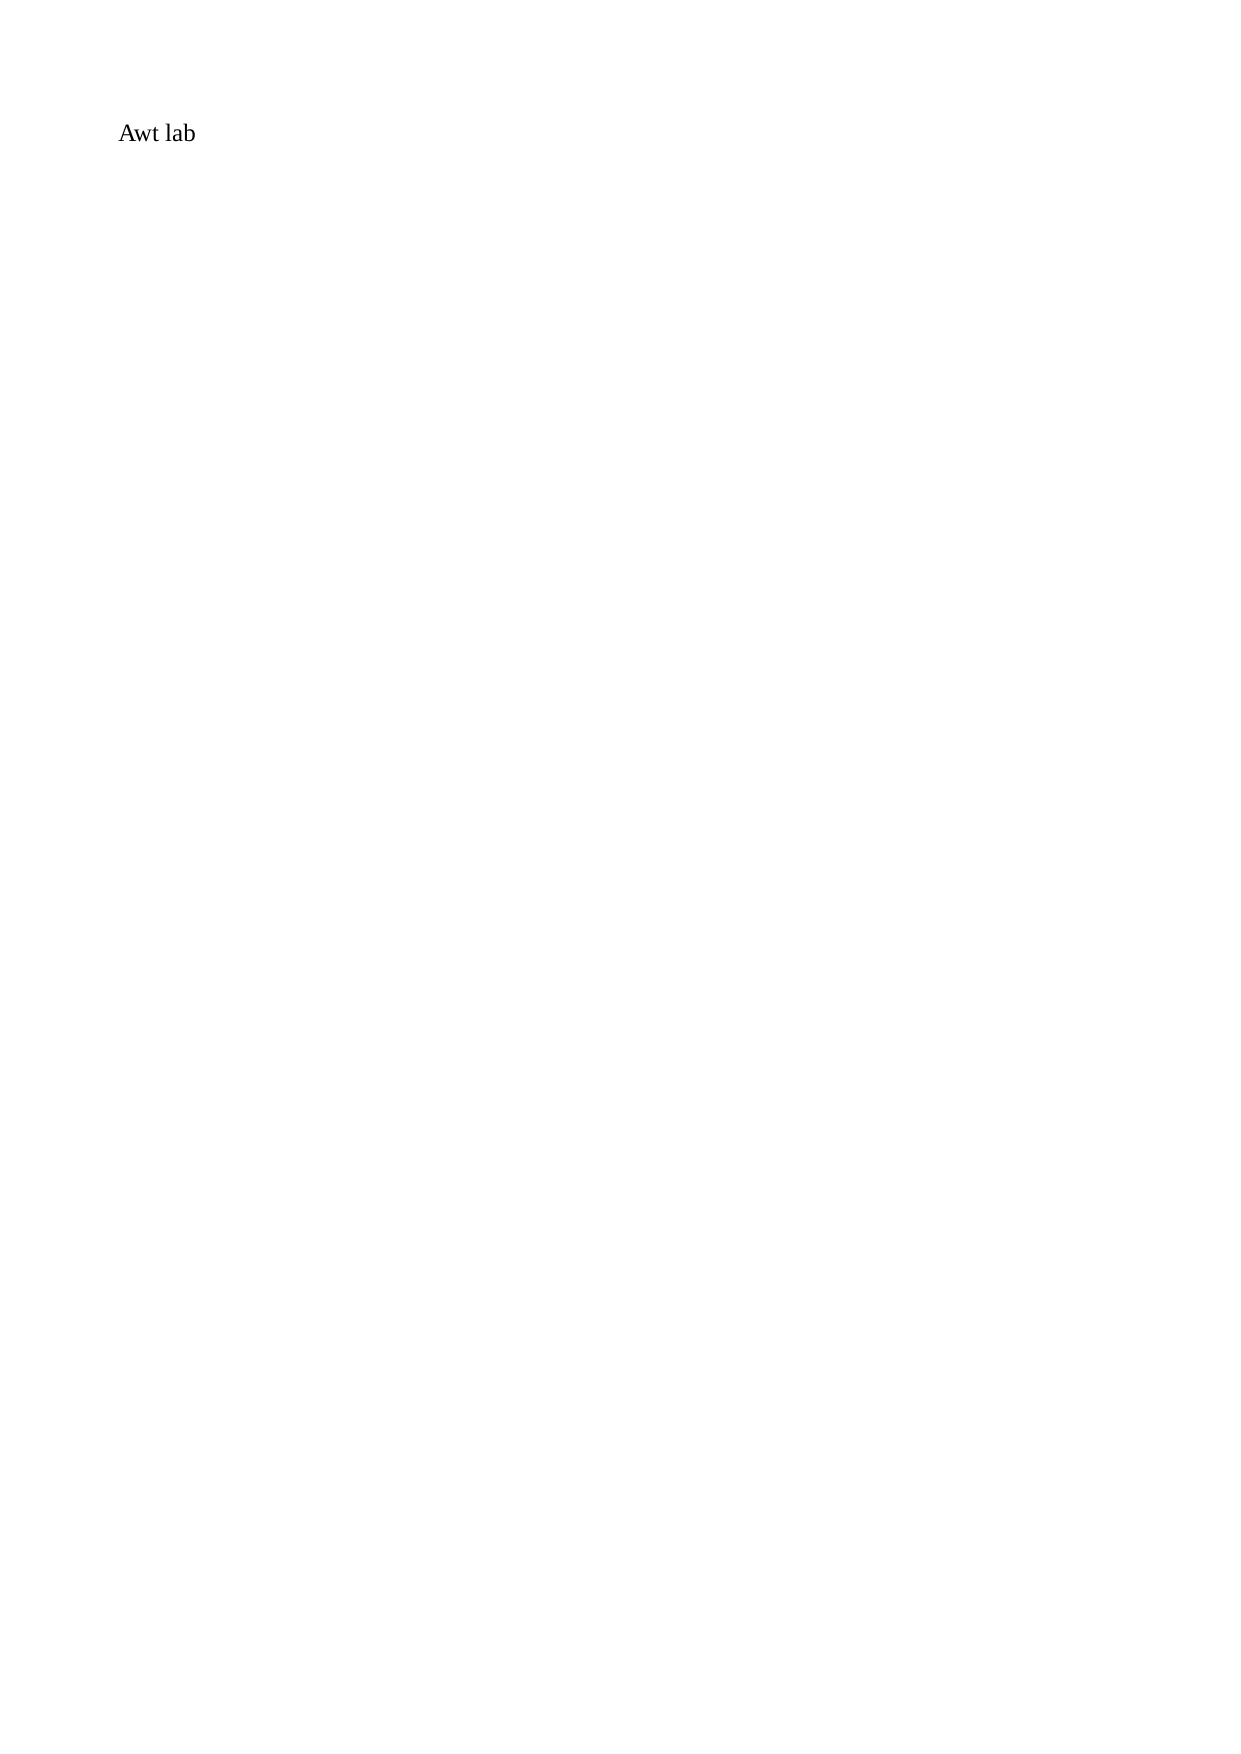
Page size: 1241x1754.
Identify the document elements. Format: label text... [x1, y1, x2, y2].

text Awt lab [118, 118, 1122, 147]
